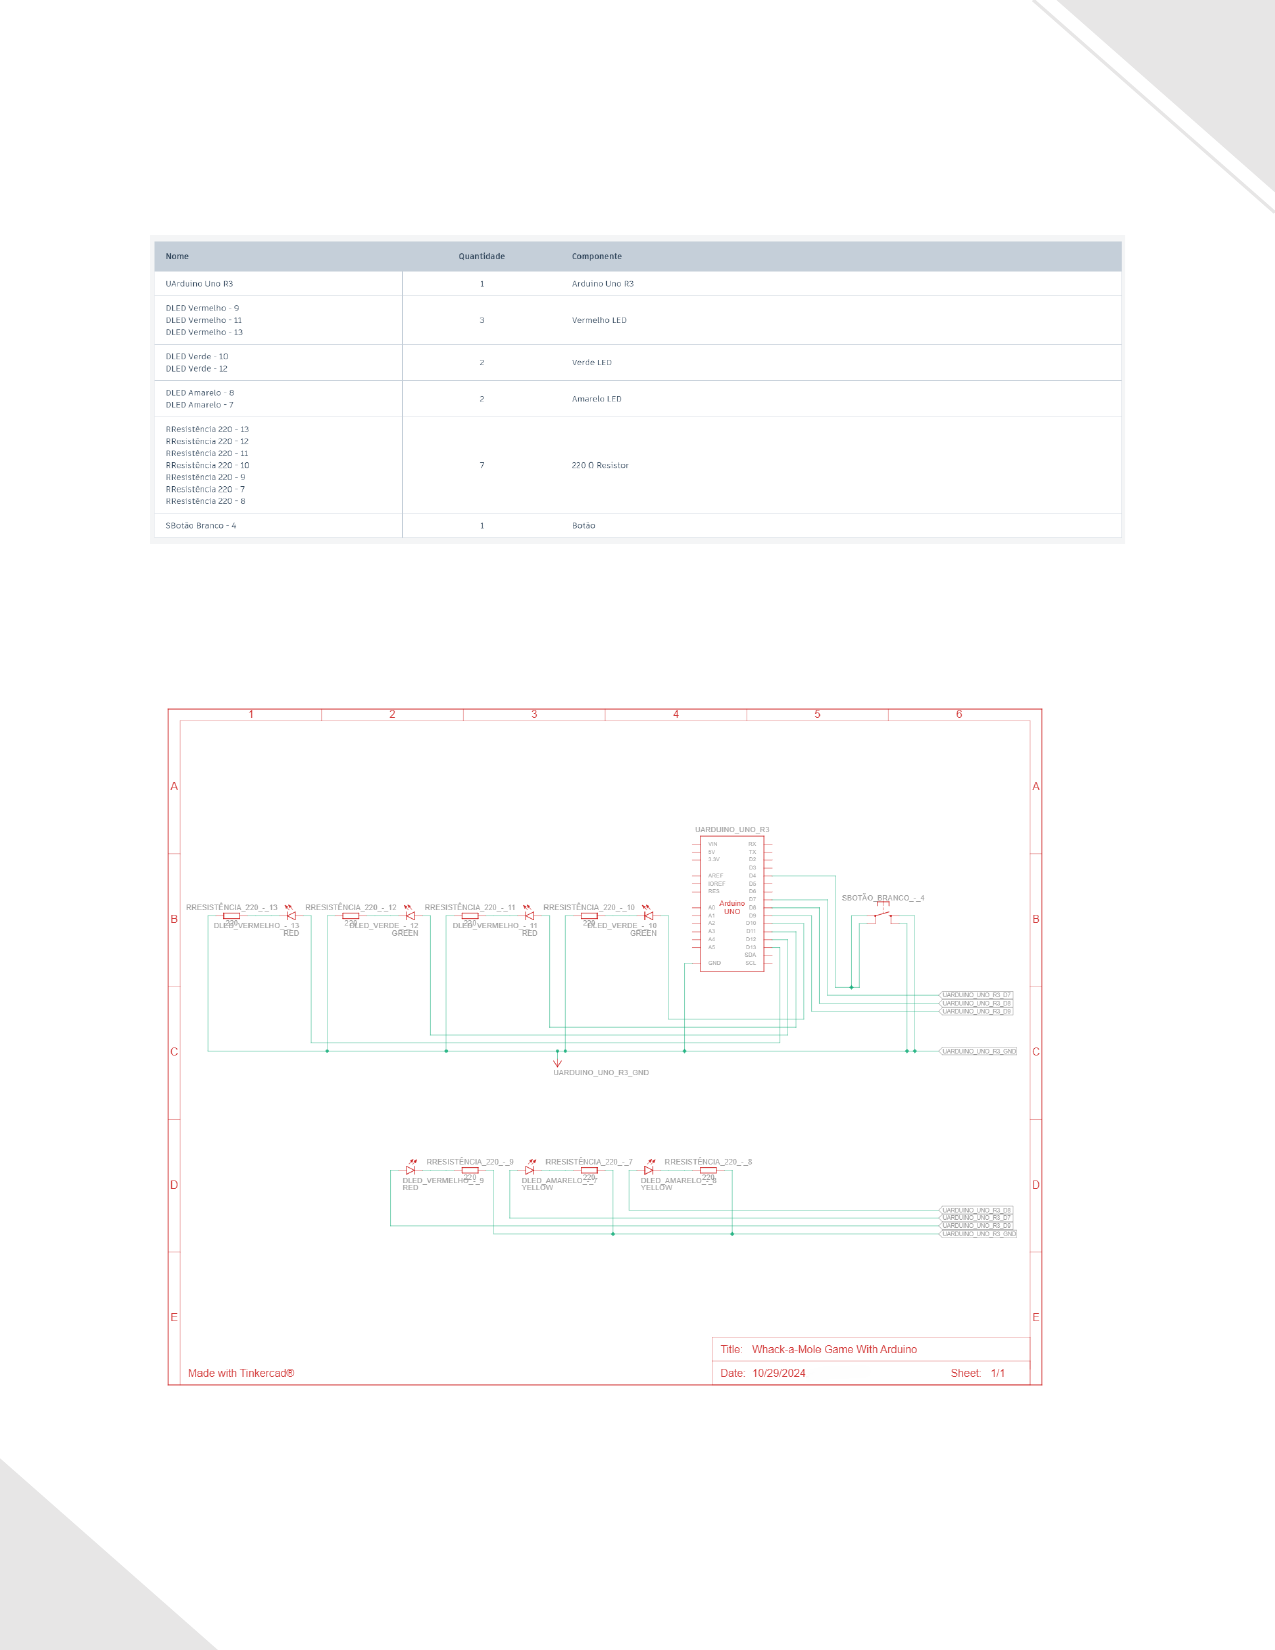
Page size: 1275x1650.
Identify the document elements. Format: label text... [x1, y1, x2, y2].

subtitle - Circuito Elétrico: [150, 618, 1125, 674]
subtitle - Componentes: [150, 150, 1125, 207]
